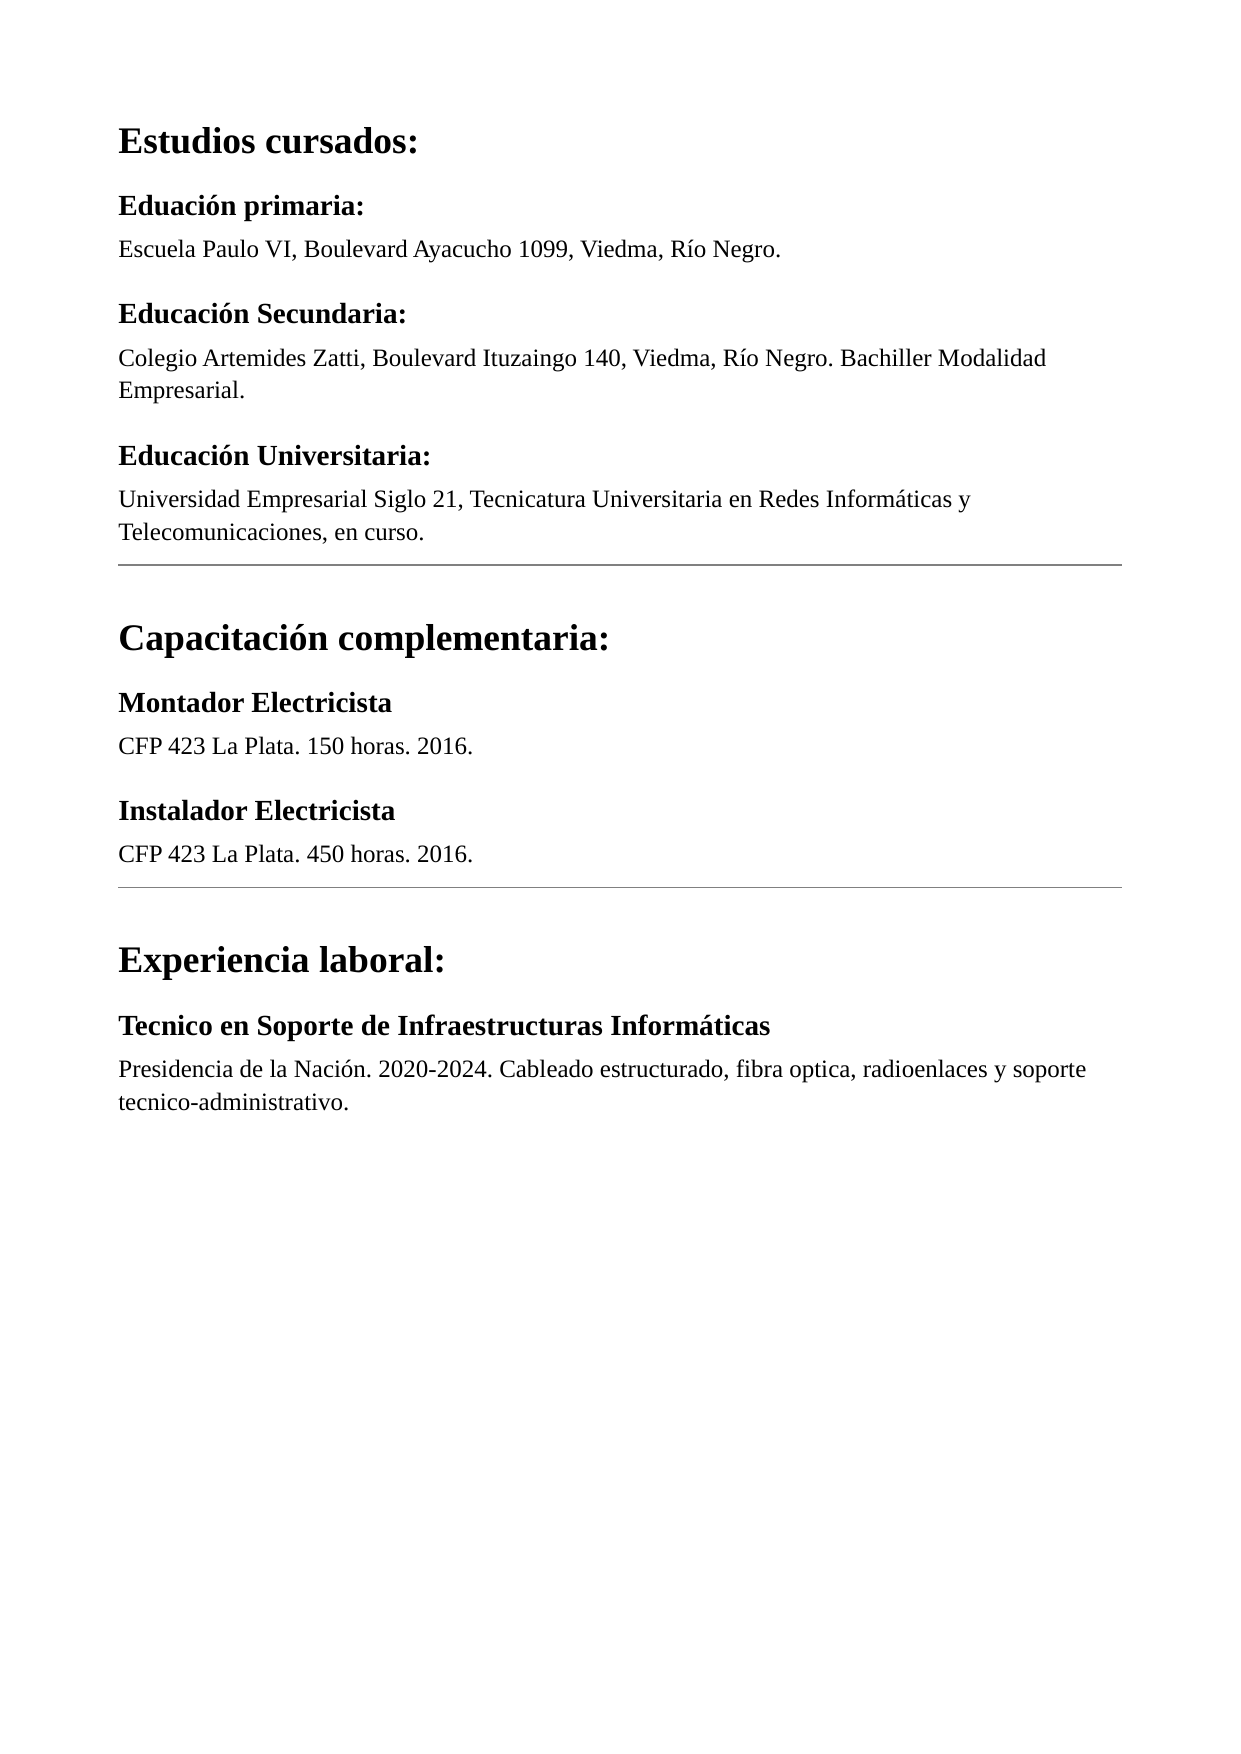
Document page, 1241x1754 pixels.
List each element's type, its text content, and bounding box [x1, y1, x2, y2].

text Escuela Paulo VI, Boulevard Ayacucho 1099, Viedma, Río Negro. [118, 234, 1122, 263]
subtitle Educación Universitaria: [118, 438, 1122, 471]
subtitle Experiencia laboral: [118, 938, 1122, 981]
subtitle Estudios cursados: [118, 118, 1122, 161]
subtitle Eduación primaria: [118, 188, 1122, 222]
text CFP 423 La Plata. 150 horas. 2016. [118, 731, 1122, 760]
subtitle Educación Secundaria: [118, 297, 1122, 330]
text Presidencia de la Nación. 2020-2024. Cableado estructurado, fibra optica, radioenlaces y soporte tecnico-administrativo. [118, 1054, 1122, 1116]
subtitle Instalador Electricista [118, 793, 1122, 827]
subtitle Capacitación complementaria: [118, 615, 1122, 658]
subtitle Tecnico en Soporte de Infraestructuras Informáticas [118, 1008, 1122, 1041]
text CFP 423 La Plata. 450 horas. 2016. [118, 839, 1122, 868]
text Universidad Empresarial Siglo 21, Tecnicatura Universitaria en Redes Informáticas y Telecomunicaciones, en curso. [118, 484, 1122, 546]
subtitle Montador Electricista [118, 685, 1122, 719]
text Colegio Artemides Zatti, Boulevard Ituzaingo 140, Viedma, Río Negro. Bachiller Modalidad Empresarial. [118, 343, 1122, 404]
